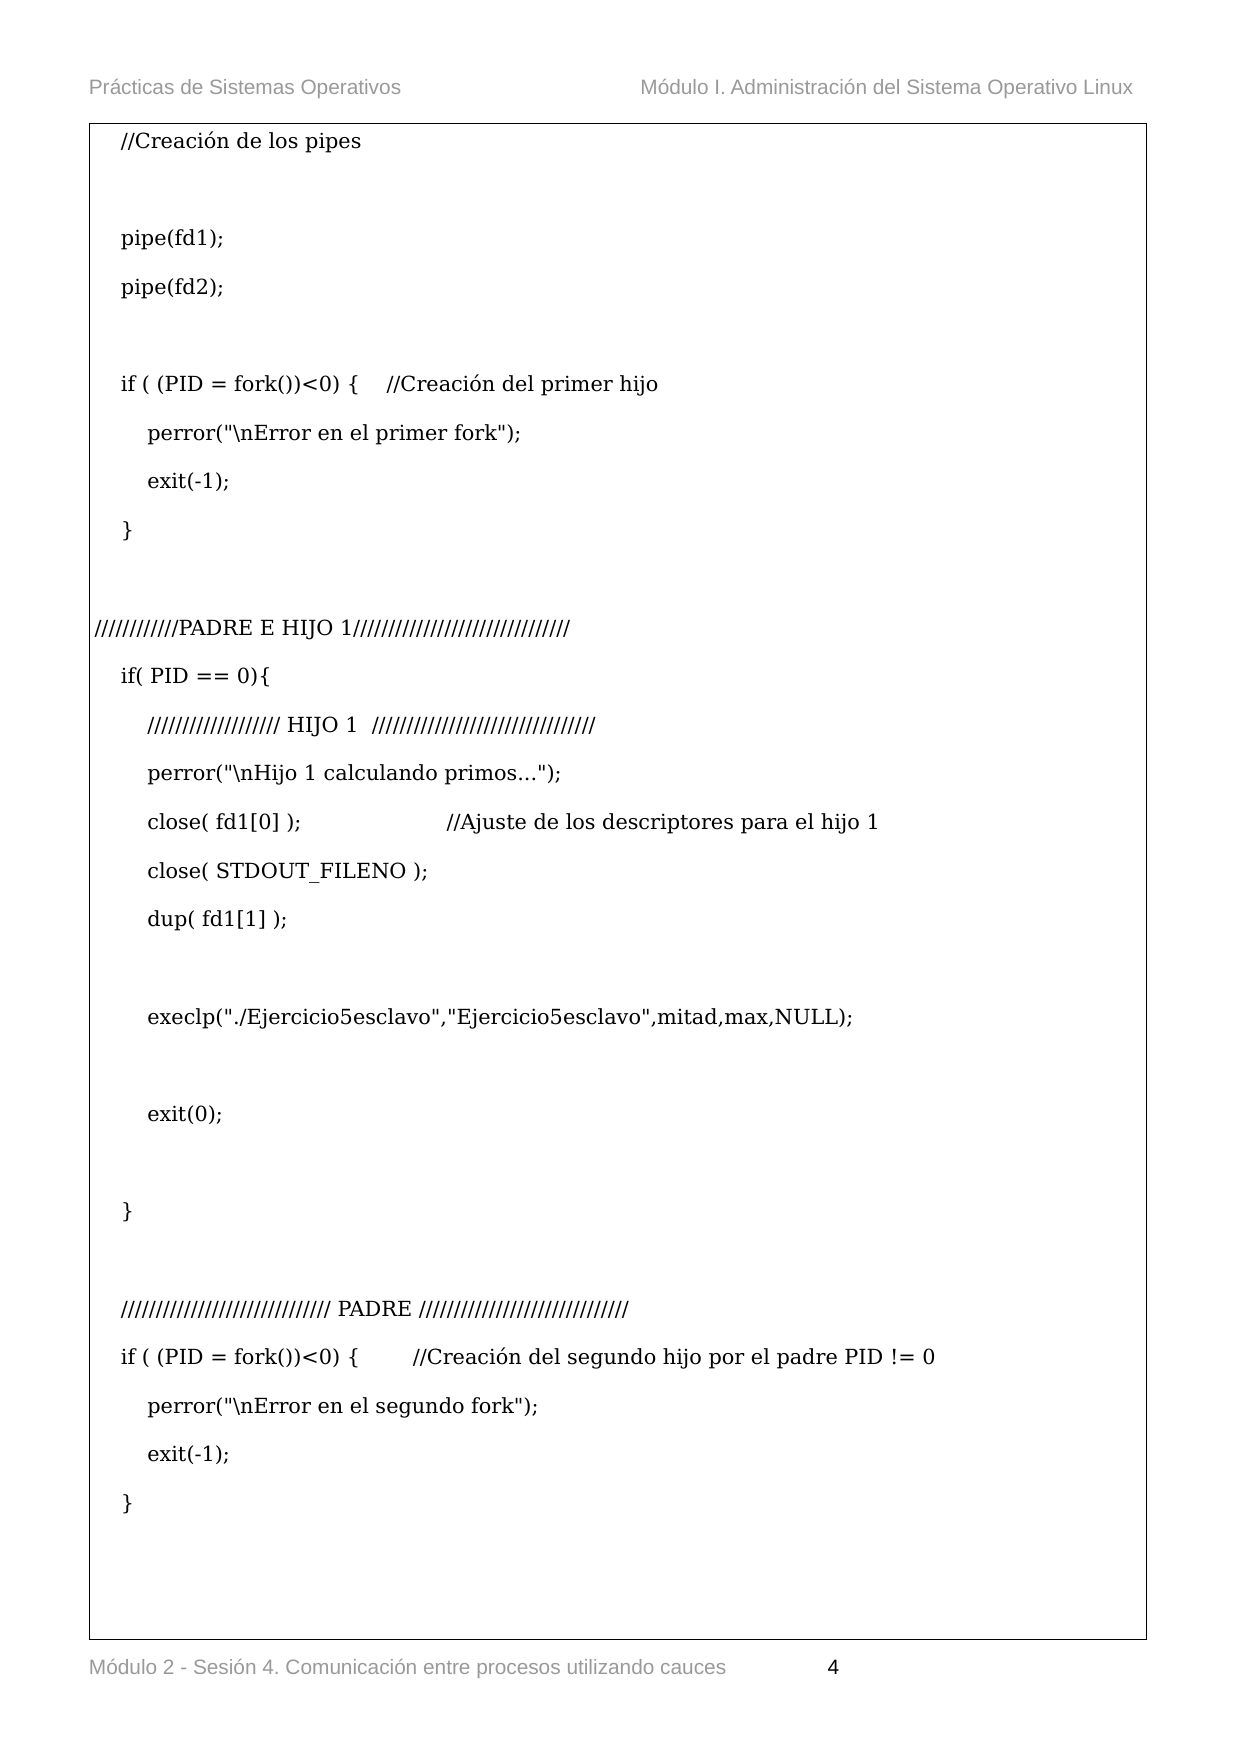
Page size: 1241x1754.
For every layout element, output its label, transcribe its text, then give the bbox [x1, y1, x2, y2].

table_header //Creación de los pipes pipe(fd1); pipe(fd2); if ( (PID = fork())<0) { //Creación del primer hijo perror("\nError en el primer fork"); exit(-1); } ////////////PADRE E HIJO 1/////////////////////////////// if( PID == 0){ /////////////////// HIJO 1 //////////////////////////////// perror("\nHijo 1 calculando primos..."); close( fd1[0] ); //Ajuste de los descriptores para el hijo 1 close( STDOUT_FILENO ); dup( fd1[1] ); execlp("./Ejercicio5esclavo","Ejercicio5esclavo",mitad,max,NULL); exit(0); } ////////////////////////////// PADRE ////////////////////////////// if ( (PID = fork())<0) { //Creación del segundo hijo por el padre PID != 0 perror("\nError en el segundo fork"); exit(-1); } [90, 124, 1146, 1639]
